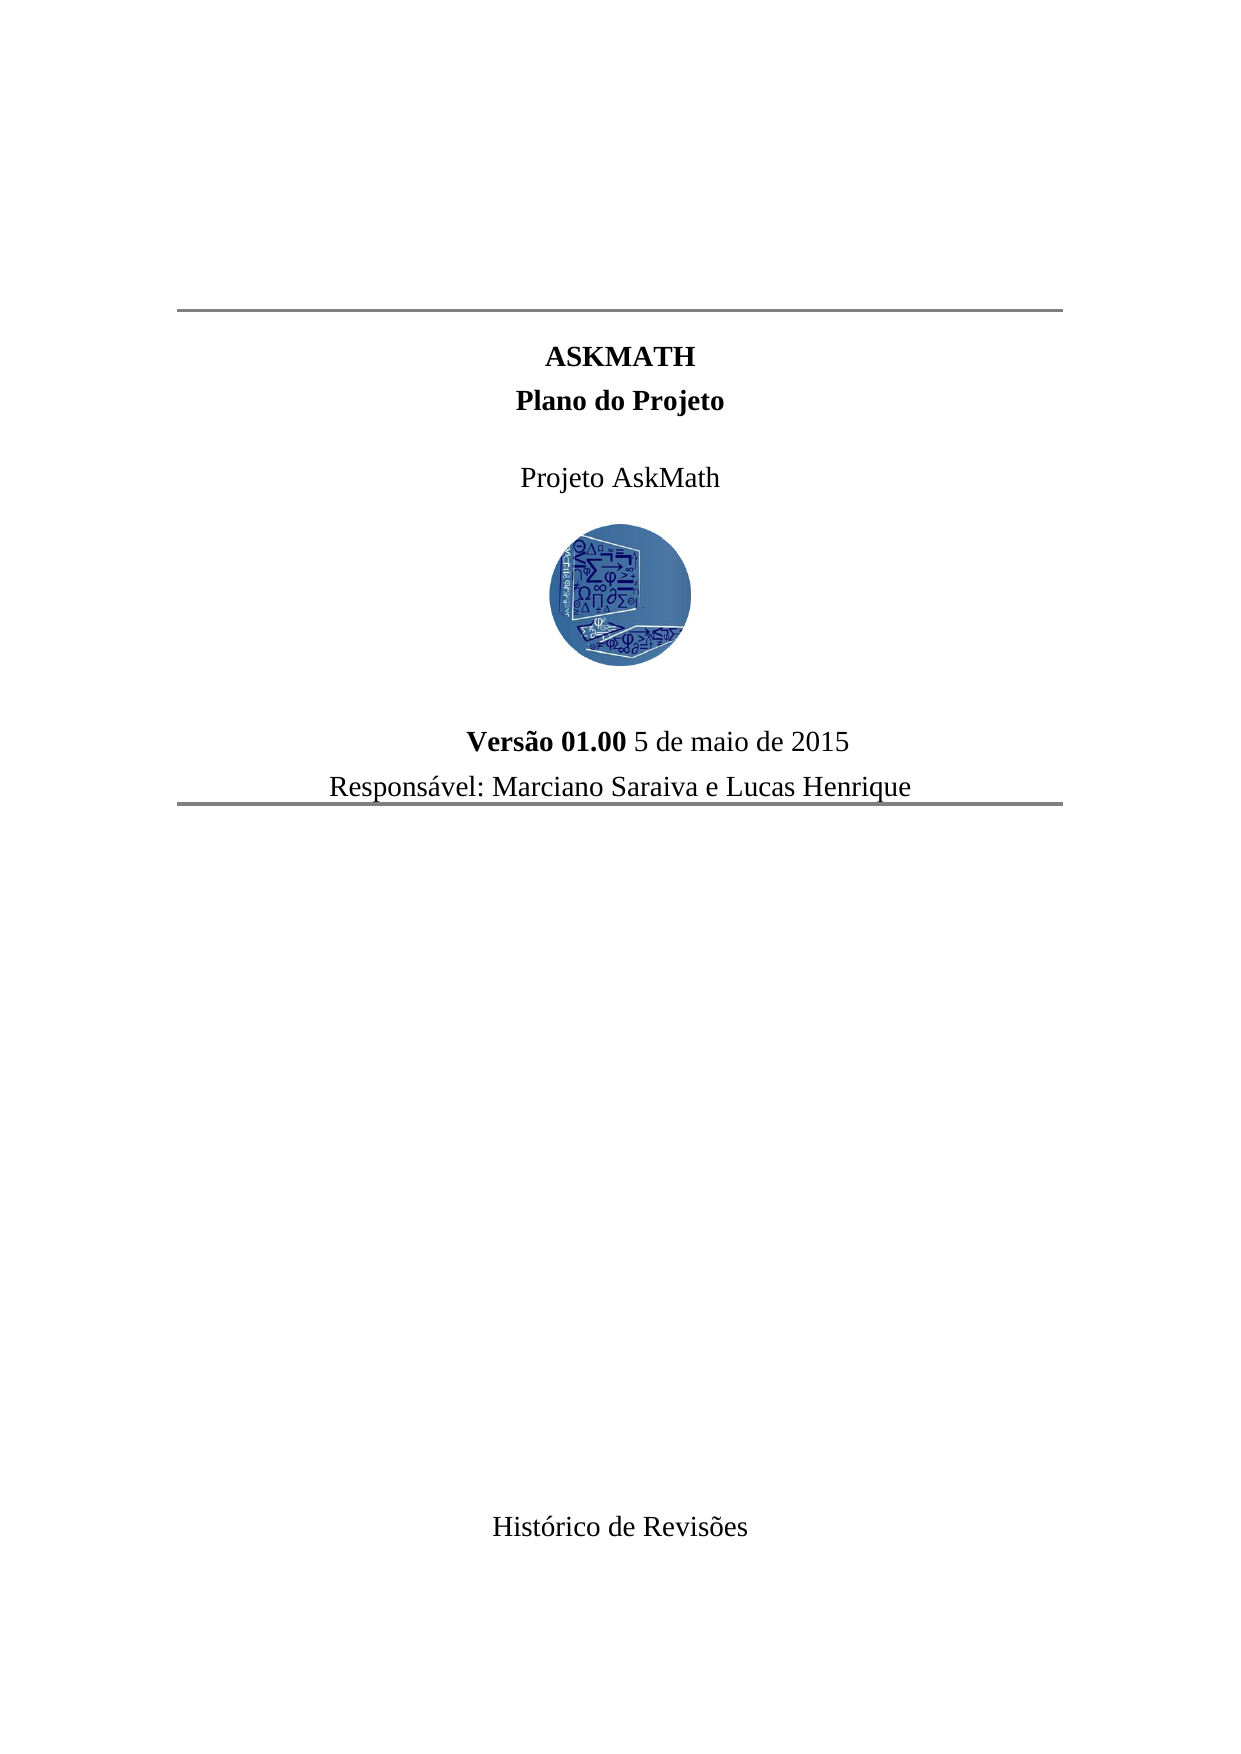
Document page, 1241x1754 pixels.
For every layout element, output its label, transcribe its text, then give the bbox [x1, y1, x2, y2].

text Histórico de Revisões [177, 1511, 1063, 1543]
text ASKMATH [177, 340, 1063, 372]
text Projeto AskMath [177, 461, 1063, 493]
picture [549, 524, 691, 666]
text Versão 01.00 5 de maio de 2015 [177, 726, 1063, 758]
text Responsável: Marciano Saraiva e Lucas Henrique [177, 770, 1063, 802]
text Plano do Projeto [177, 384, 1063, 417]
